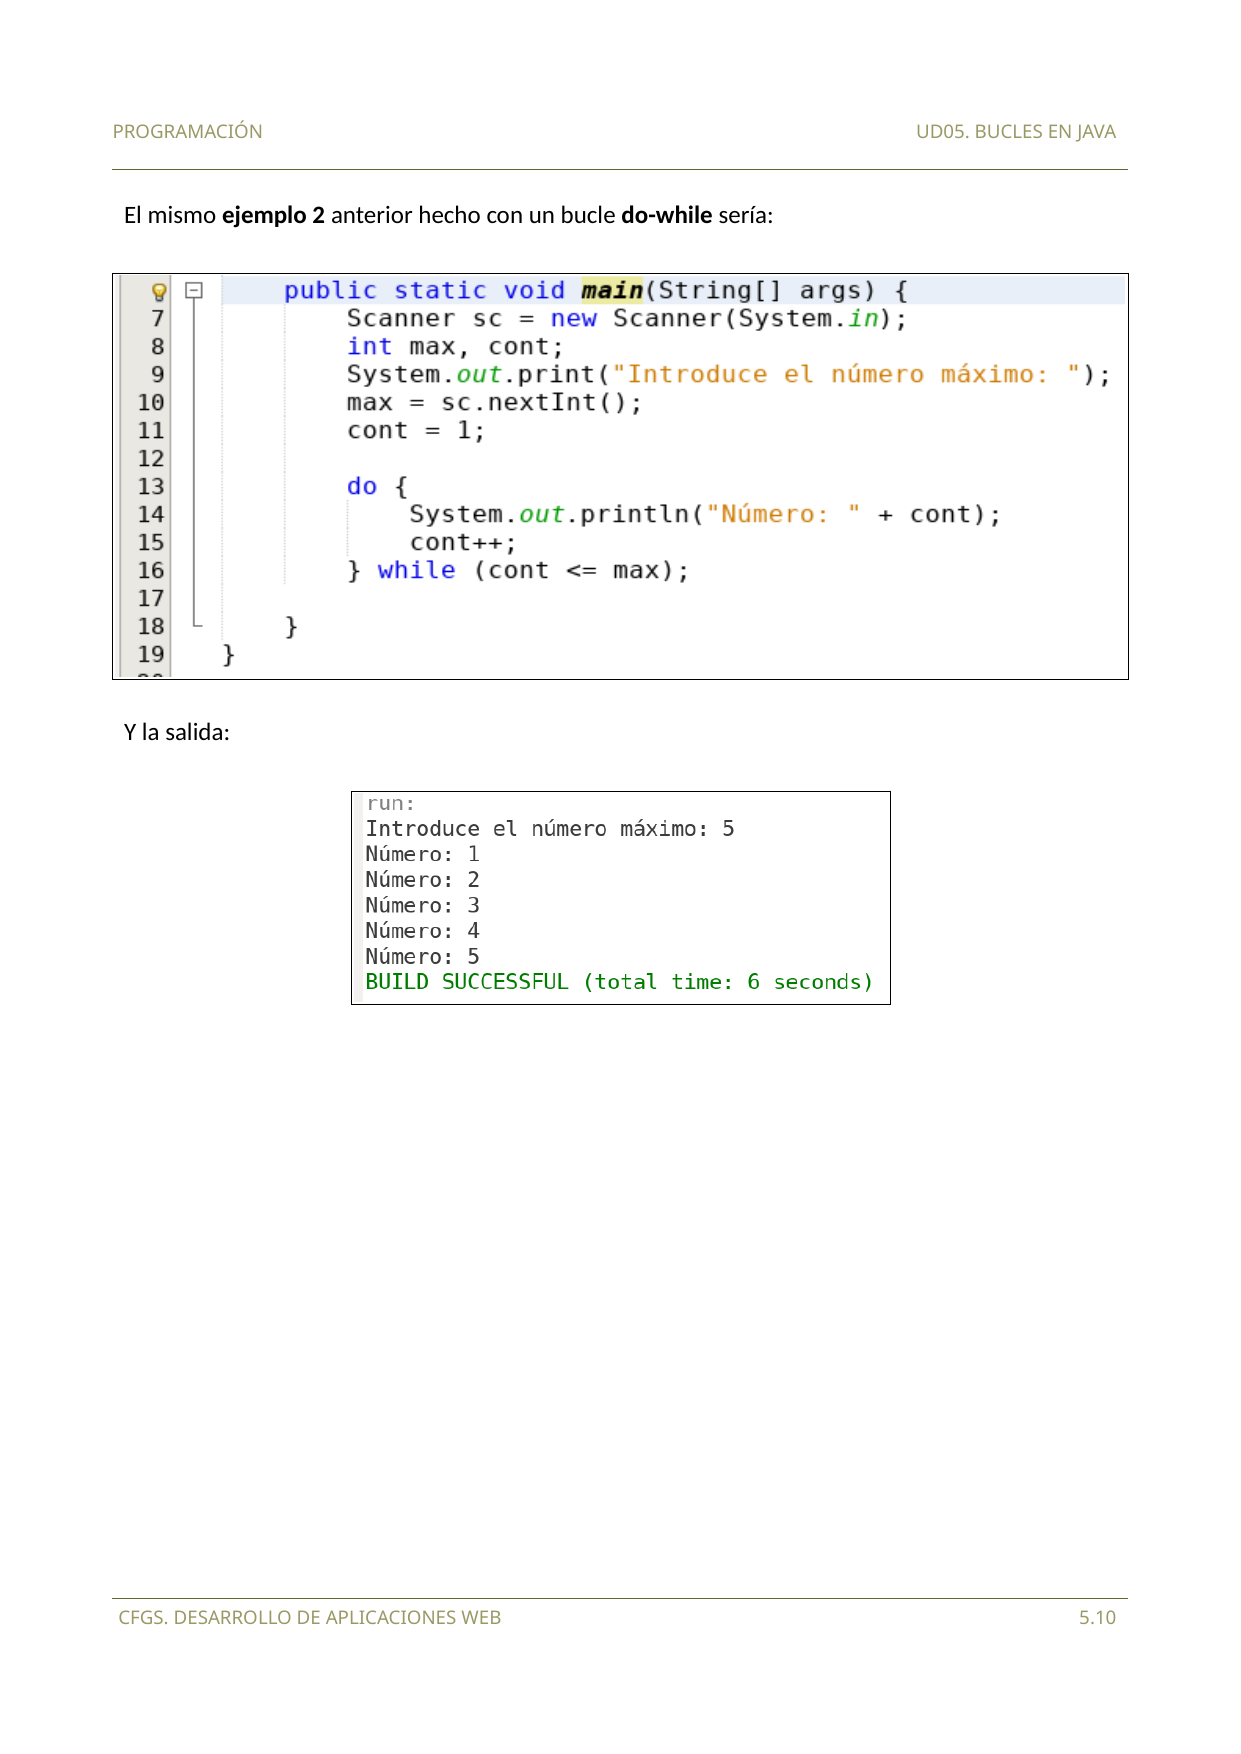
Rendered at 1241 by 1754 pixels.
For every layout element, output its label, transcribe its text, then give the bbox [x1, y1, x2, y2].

text Y la salida: [112, 717, 1128, 747]
picture [115, 275, 1125, 677]
picture [353, 793, 887, 1002]
text El mismo ejemplo 2 anterior hecho con un bucle do-while sería: [112, 199, 1128, 229]
